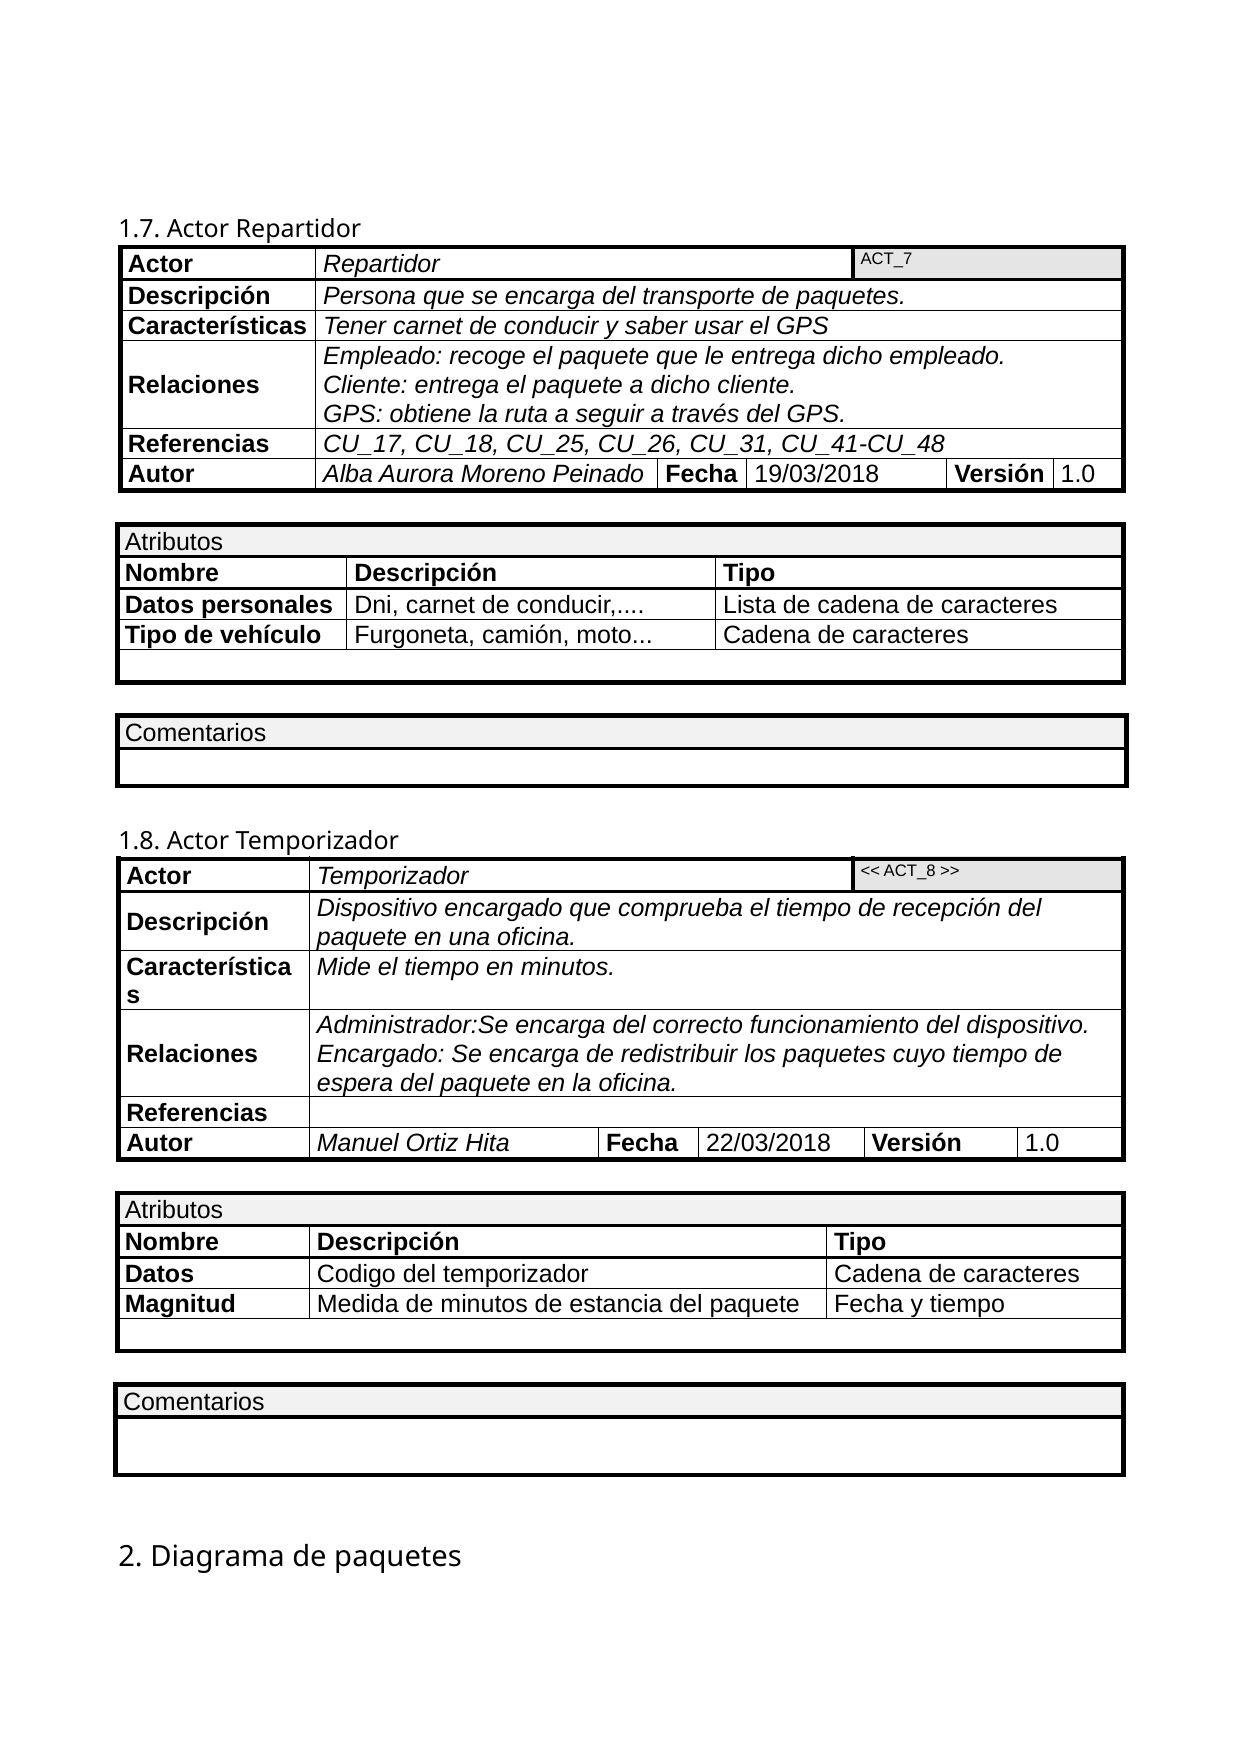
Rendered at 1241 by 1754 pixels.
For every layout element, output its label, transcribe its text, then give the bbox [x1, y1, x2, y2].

text 2. Diagrama de paquetes [118, 1535, 1122, 1574]
table_cell 1.0 [1018, 1128, 1121, 1157]
table_cell 22/03/2018 [699, 1128, 864, 1157]
table_cell Administrador:Se encarga del correcto funcionamiento del dispositivo. Encargado: Se encarga de redistribuir los paquetes cuyo tiempo de espera del paquete en la oficina. [310, 1010, 1121, 1096]
table_cell Datos personales [120, 590, 346, 619]
table_cell Fecha [658, 459, 746, 488]
table_cell Persona que se encarga del transporte de paquetes. [316, 281, 1121, 310]
table_cell Lista de cadena de caracteres [716, 590, 1121, 619]
table_header Temporizador [310, 861, 851, 890]
table_cell Versión [865, 1128, 1017, 1157]
table_cell Características [123, 311, 315, 340]
table_cell Medida de minutos de estancia del paquete [310, 1289, 826, 1318]
table_cell Cadena de caracteres [716, 620, 1121, 649]
table_header Comentarios [118, 1387, 1121, 1415]
table_header Actor [121, 861, 309, 890]
table_header Atributos [120, 1195, 1121, 1224]
table_cell Nombre [120, 1227, 309, 1256]
table_cell 19/03/2018 [747, 459, 946, 488]
table_cell Cadena de caracteres [827, 1259, 1121, 1288]
table_cell Codigo del temporizador [310, 1259, 826, 1288]
text 1.8. Actor Temporizador [118, 822, 1122, 856]
text 1.7. Actor Repartidor [118, 210, 1122, 244]
table_cell Relaciones [121, 1010, 309, 1096]
table_cell [118, 1419, 1121, 1473]
table_header Atributos [120, 527, 1121, 555]
table_cell Referencias [123, 429, 315, 458]
table_cell Tipo [716, 558, 1121, 587]
table_cell Dispositivo encargado que comprueba el tiempo de recepción del paquete en una oficina. [310, 893, 1121, 950]
table_cell [310, 1097, 1121, 1127]
table_header Comentarios [120, 718, 1124, 747]
table_cell Versión [947, 459, 1053, 488]
table_cell Tipo [827, 1227, 1121, 1256]
table_cell Tener carnet de conducir y saber usar el GPS [316, 311, 1121, 340]
table_cell Manuel Ortiz Hita [310, 1128, 598, 1157]
table_cell [120, 750, 1124, 783]
table_cell Mide el tiempo en minutos. [310, 951, 1121, 1009]
table_cell Fecha [599, 1128, 698, 1157]
table_cell Descripción [310, 1227, 826, 1256]
table_cell [120, 650, 1121, 680]
table_cell [120, 1319, 1121, 1348]
table_cell Características [121, 951, 309, 1009]
table_header Repartidor [316, 249, 851, 278]
table_cell Magnitud [120, 1289, 309, 1318]
table_cell Autor [121, 1128, 309, 1157]
table_cell Descripción [121, 893, 309, 950]
table_cell Fecha y tiempo [827, 1289, 1121, 1318]
table_cell Referencias [121, 1097, 309, 1127]
table_cell CU_17, CU_18, CU_25, CU_26, CU_31, CU_41-CU_48 [316, 429, 1121, 458]
table_cell Empleado: recoge el paquete que le entrega dicho empleado. Cliente: entrega el paquete a dicho cliente. GPS: obtiene la ruta a seguir a través del GPS. [316, 341, 1121, 427]
table_cell Dni, carnet de conducir,.... [347, 590, 715, 619]
table_cell Descripción [347, 558, 715, 587]
table_cell Tipo de vehículo [120, 620, 346, 649]
table_cell Relaciones [123, 341, 315, 427]
table_cell Alba Aurora Moreno Peinado [316, 459, 657, 488]
table_cell Autor [123, 459, 315, 488]
table_header ACT_7 [855, 249, 1121, 278]
table_cell Furgoneta, camión, moto... [347, 620, 715, 649]
table_cell Descripción [123, 281, 315, 310]
table_header Actor [123, 249, 315, 278]
table_cell Datos [120, 1259, 309, 1288]
table_cell 1.0 [1054, 459, 1121, 488]
table_header << ACT_8 >> [855, 861, 1121, 890]
table_cell Nombre [120, 558, 346, 587]
